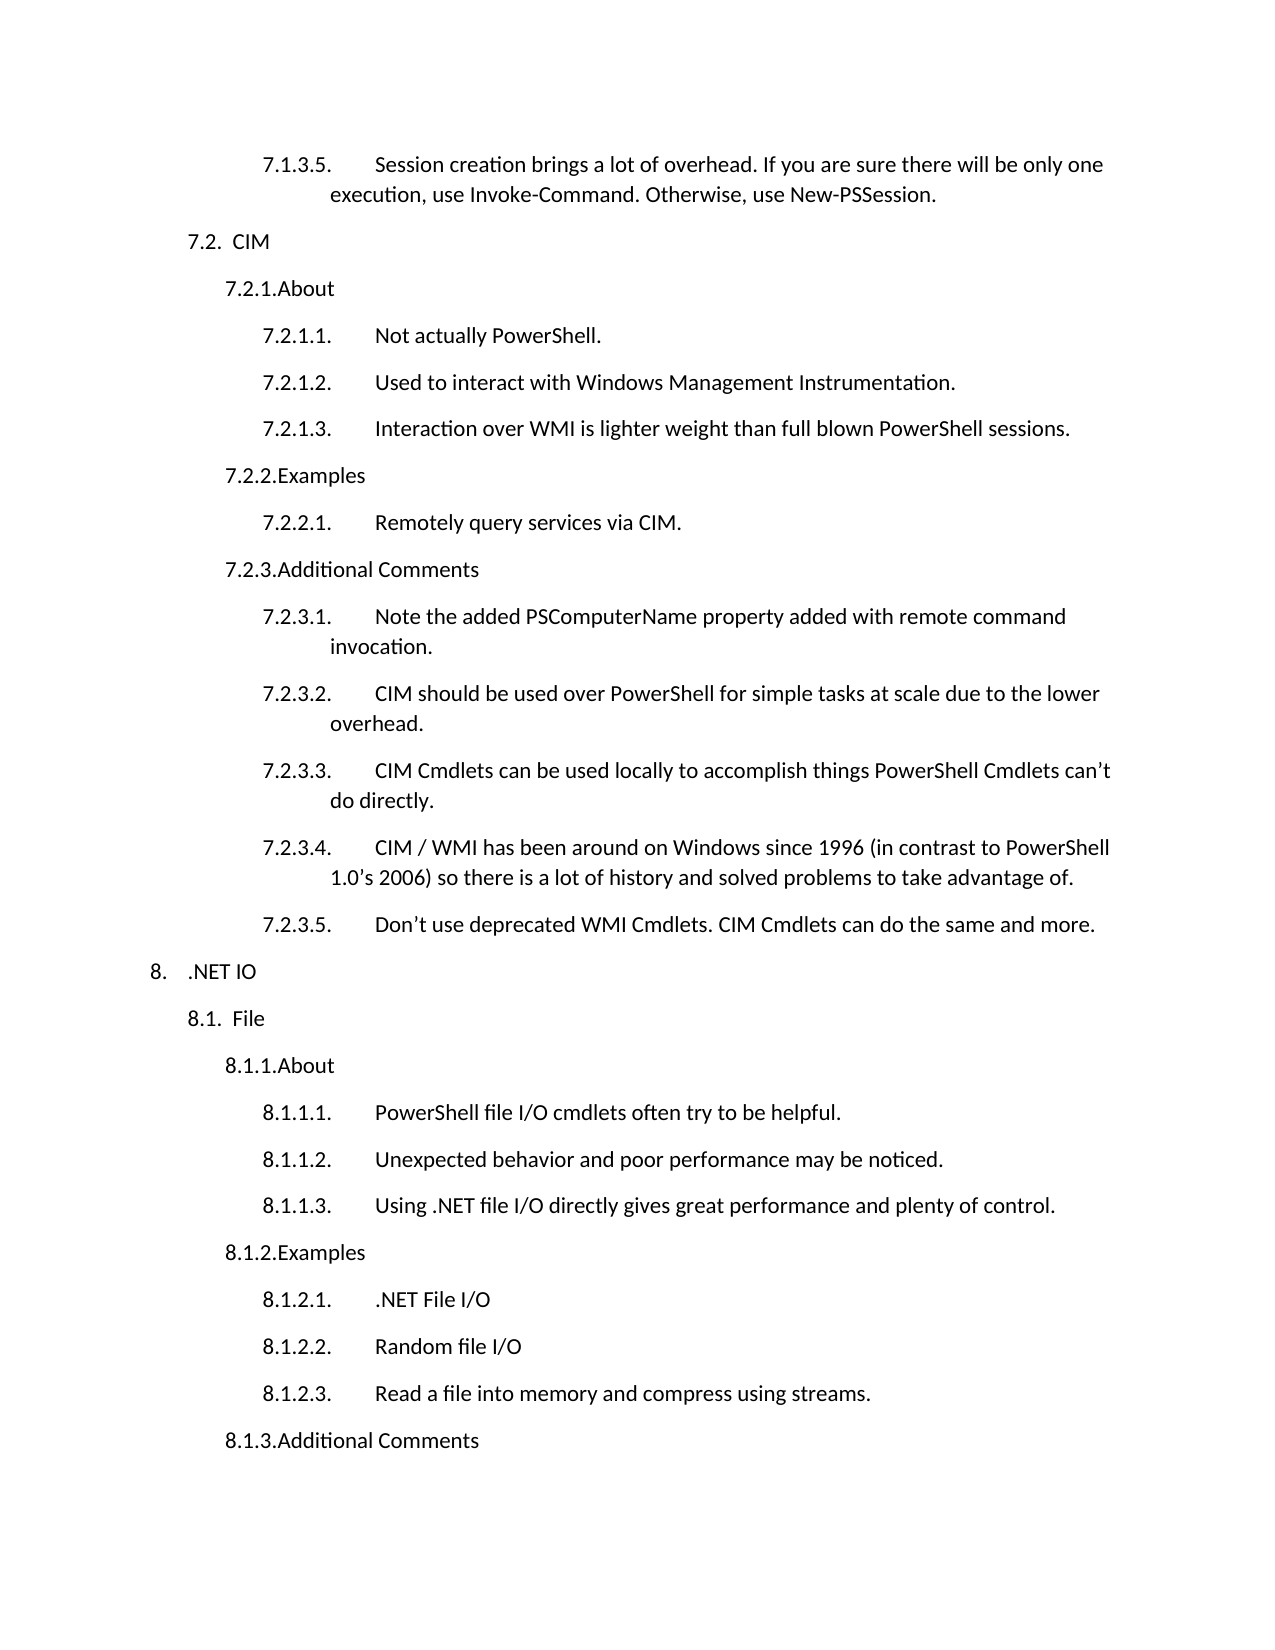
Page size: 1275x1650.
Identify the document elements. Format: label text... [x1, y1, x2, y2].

list Additional Comments [225, 1426, 1125, 1454]
list Not actually PowerShell. [262, 321, 1125, 349]
list .NET File I/O [262, 1285, 1125, 1313]
list CIM [187, 227, 1125, 255]
list PowerShell file I/O cmdlets often try to be helpful. [262, 1098, 1125, 1126]
list Random file I/O [262, 1332, 1125, 1360]
list Examples [225, 1238, 1125, 1267]
list Unexpected behavior and poor performance may be noticed. [262, 1145, 1125, 1173]
list Used to interact with Windows Management Instrumentation. [262, 368, 1125, 396]
list About [225, 274, 1125, 302]
list Interaction over WMI is lighter weight than full blown PowerShell sessions. [262, 414, 1125, 443]
list Session creation brings a lot of overhead. If you are sure there will be only one execution, use Invoke-Command. Otherwise, use New-PSSession. [262, 150, 1125, 208]
list CIM / WMI has been around on Windows since 1996 (in contrast to PowerShell 1.0’s 2006) so there is a lot of history and solved problems to take advantage of. [262, 833, 1125, 892]
list About [225, 1051, 1125, 1079]
list CIM should be used over PowerShell for simple tasks at scale due to the lower overhead. [262, 679, 1125, 737]
list Note the added PSComputerName property added with remote command invocation. [262, 602, 1125, 660]
list Examples [225, 461, 1125, 489]
list Don’t use deprecated WMI Cmdlets. CIM Cmdlets can do the same and more. [262, 910, 1125, 938]
list Additional Comments [225, 555, 1125, 583]
list File [187, 1004, 1125, 1032]
list .NET IO [150, 957, 1125, 985]
list Read a file into memory and compress using streams. [262, 1379, 1125, 1407]
list Remotely query services via CIM. [262, 508, 1125, 536]
list CIM Cmdlets can be used locally to accomplish things PowerShell Cmdlets can’t do directly. [262, 756, 1125, 814]
list Using .NET file I/O directly gives great performance and plenty of control. [262, 1192, 1125, 1220]
